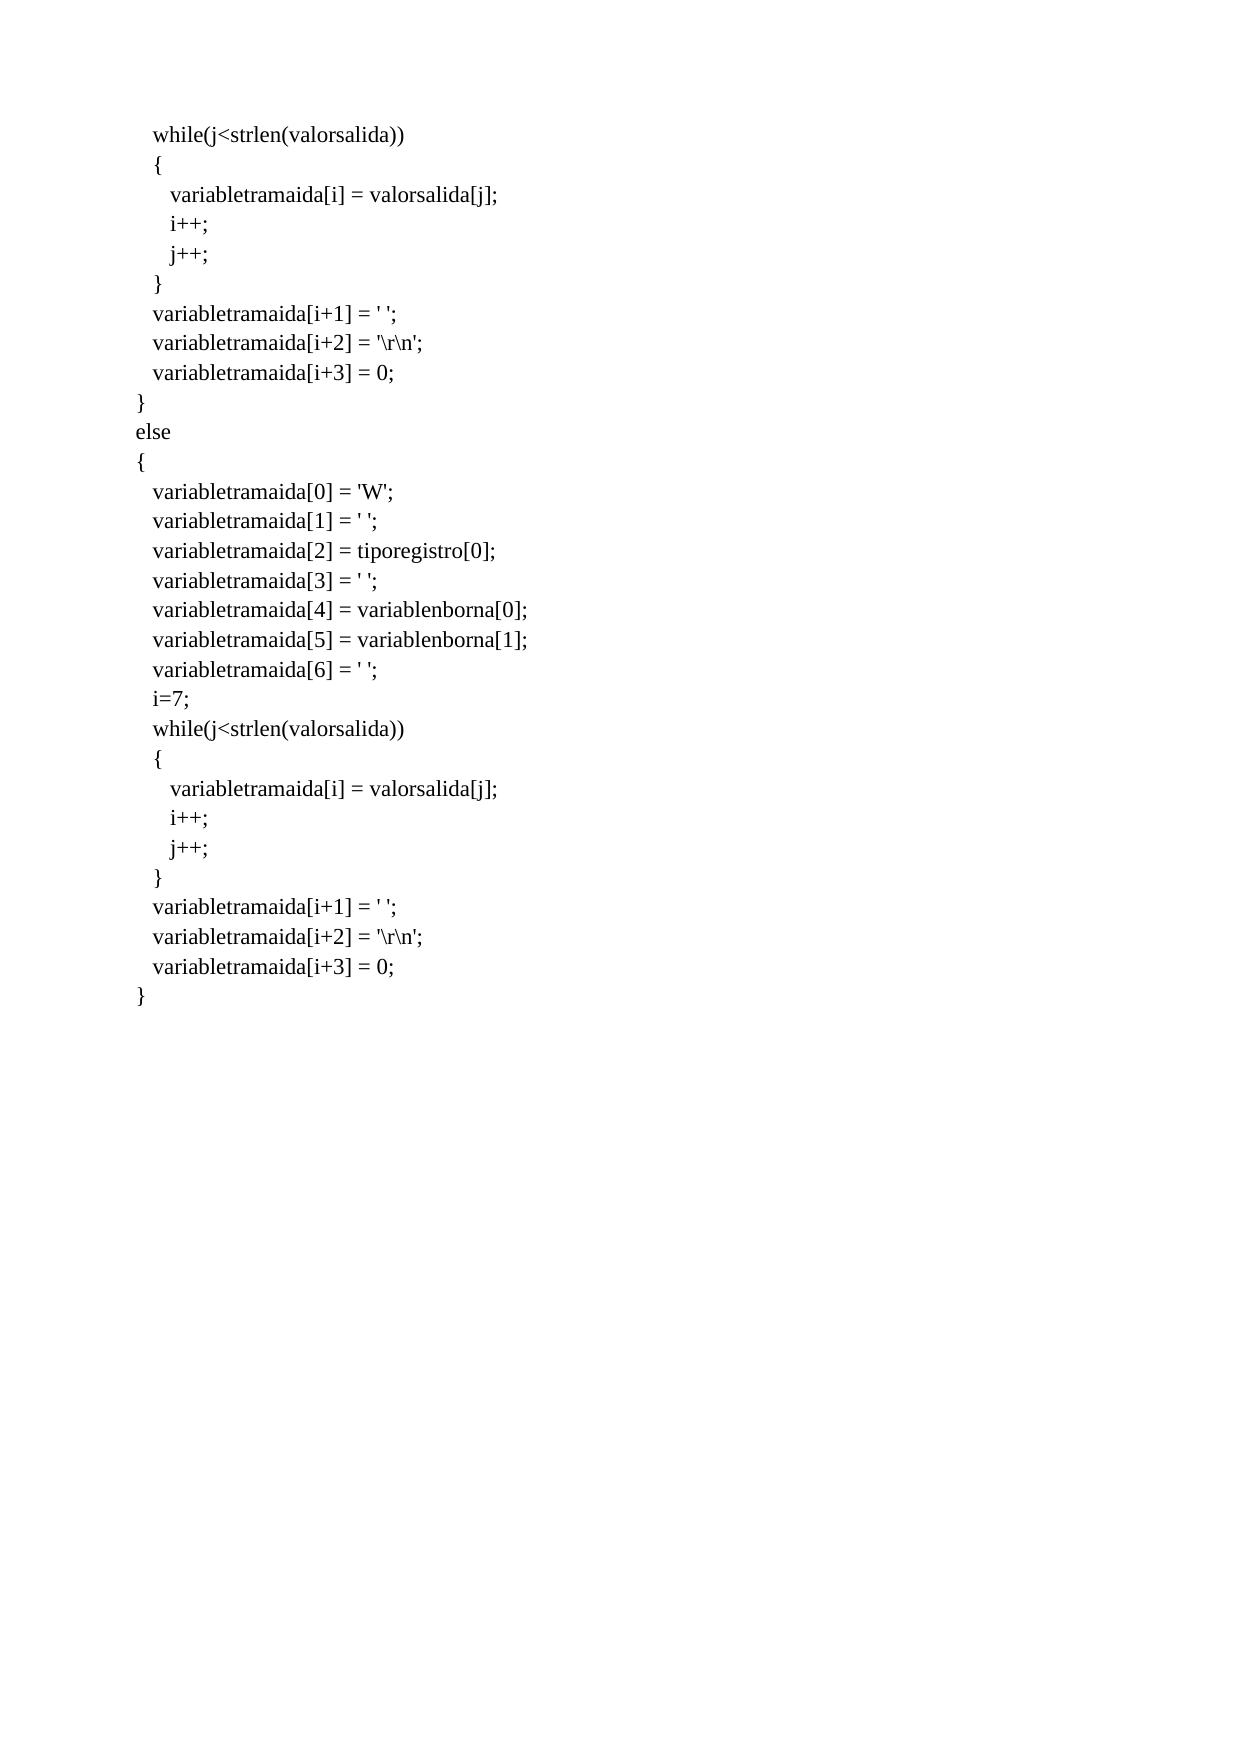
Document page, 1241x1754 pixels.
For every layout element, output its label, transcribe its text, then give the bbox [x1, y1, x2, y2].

text i++; [118, 801, 1122, 831]
text variabletramaida[6] = ' '; [118, 652, 1122, 682]
text variabletramaida[1] = ' '; [118, 504, 1122, 534]
text variabletramaida[i] = valorsalida[j]; [118, 771, 1122, 801]
text else [118, 415, 1122, 445]
text } [118, 267, 1122, 296]
text variabletramaida[i+1] = ' '; [118, 296, 1122, 326]
text while(j<strlen(valorsalida)) [118, 712, 1122, 742]
text variabletramaida[i+3] = 0; [118, 949, 1122, 979]
text j++; [118, 237, 1122, 267]
text } [118, 979, 1122, 1009]
text while(j<strlen(valorsalida)) [118, 118, 1122, 148]
text { [118, 445, 1122, 474]
text { [118, 742, 1122, 771]
text variabletramaida[i] = valorsalida[j]; [118, 177, 1122, 207]
text j++; [118, 831, 1122, 860]
text variabletramaida[2] = tiporegistro[0]; [118, 534, 1122, 563]
text variabletramaida[i+2] = '\r\n'; [118, 920, 1122, 949]
text } [118, 385, 1122, 415]
text variabletramaida[i+1] = ' '; [118, 890, 1122, 920]
text variabletramaida[3] = ' '; [118, 563, 1122, 593]
text } [118, 860, 1122, 890]
text i=7; [118, 682, 1122, 712]
text variabletramaida[0] = 'W'; [118, 474, 1122, 504]
text variabletramaida[i+3] = 0; [118, 356, 1122, 385]
text variabletramaida[4] = variablenborna[0]; [118, 593, 1122, 623]
text variabletramaida[i+2] = '\r\n'; [118, 326, 1122, 356]
text variabletramaida[5] = variablenborna[1]; [118, 623, 1122, 652]
text i++; [118, 207, 1122, 237]
text { [118, 148, 1122, 177]
